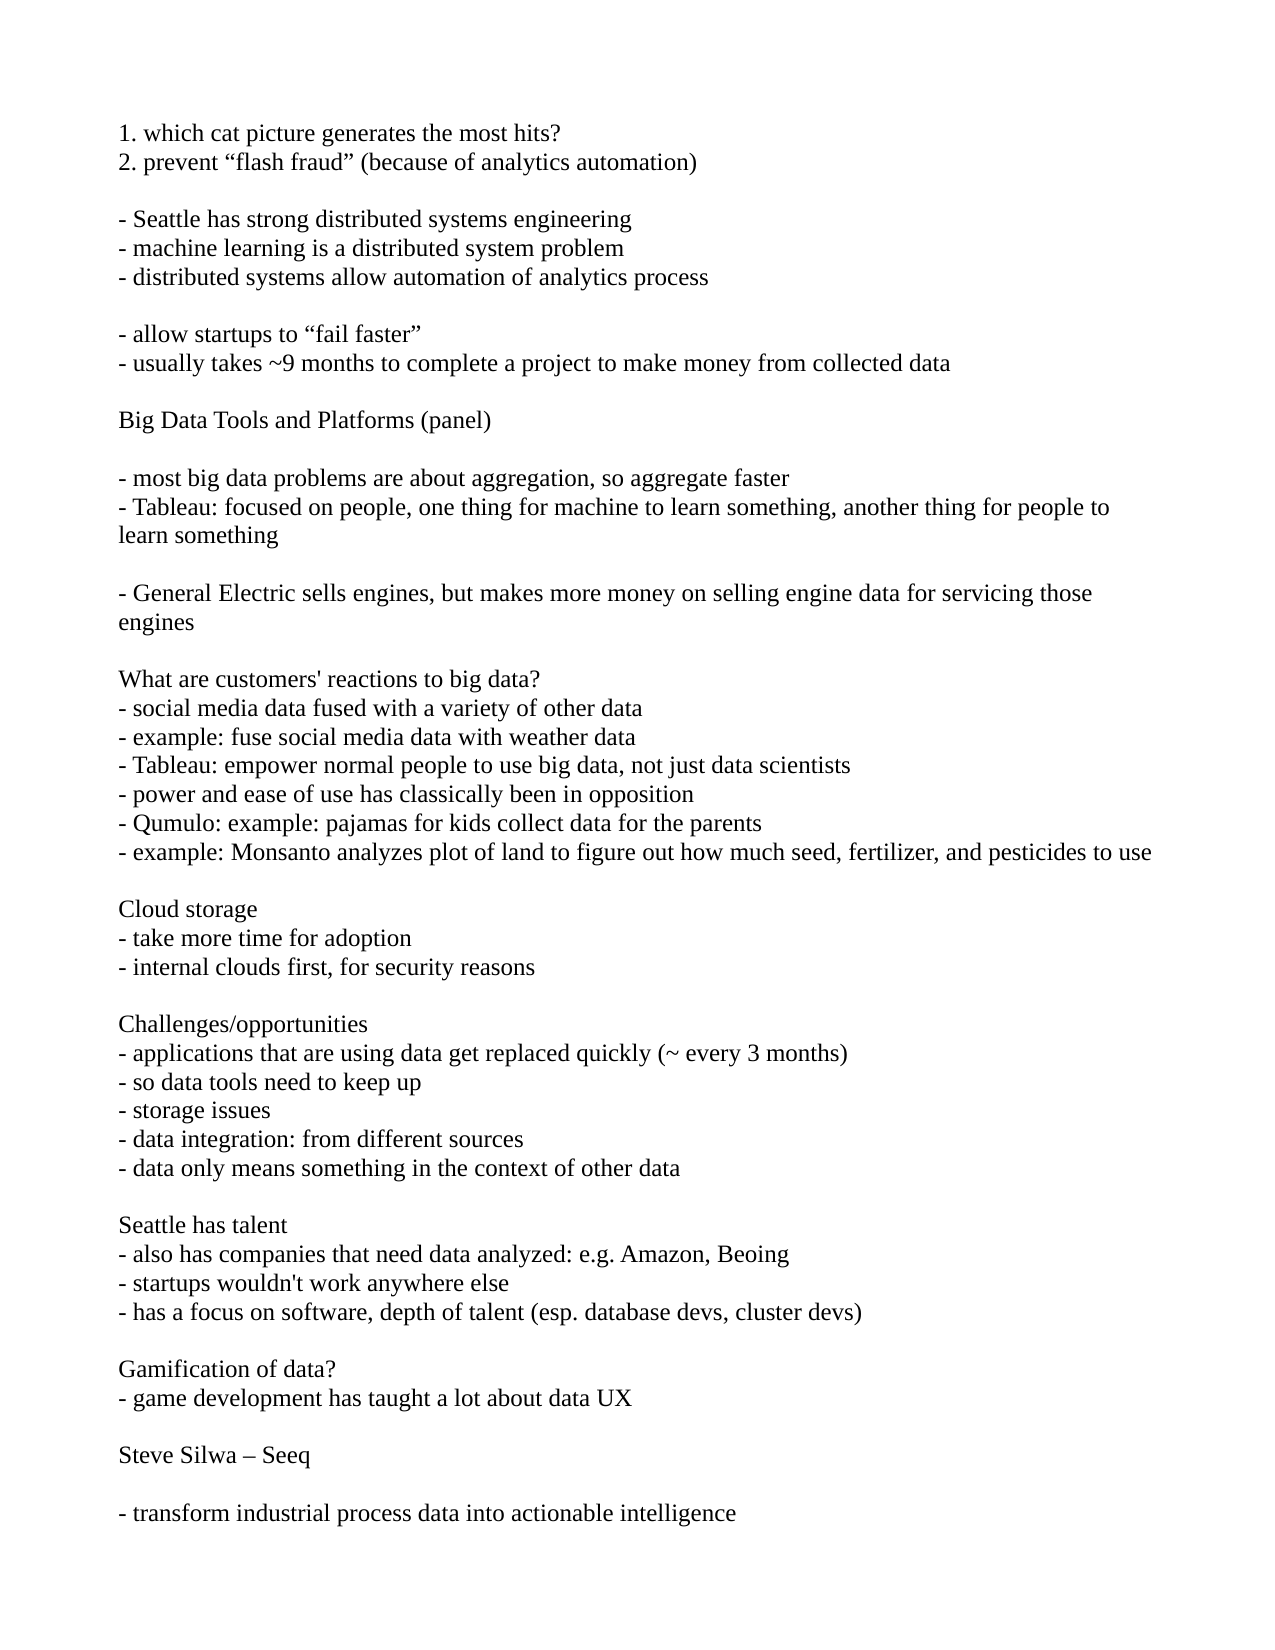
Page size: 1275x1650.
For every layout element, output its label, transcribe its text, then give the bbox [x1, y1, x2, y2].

text - storage issues [118, 1096, 1157, 1124]
text - Tableau: focused on people, one thing for machine to learn something, another thing for people to learn something [118, 492, 1157, 549]
text - applications that are using data get replaced quickly (~ every 3 months) [118, 1038, 1157, 1067]
text - transform industrial process data into actionable intelligence [118, 1498, 1157, 1527]
text - example: fuse social media data with weather data [118, 722, 1157, 751]
text 1. which cat picture generates the most hits? [118, 118, 1157, 147]
text - game development has taught a lot about data UX [118, 1383, 1157, 1412]
text - data only means something in the context of other data [118, 1153, 1157, 1182]
text - so data tools need to keep up [118, 1067, 1157, 1096]
text Challenges/opportunities [118, 1009, 1157, 1038]
text Big Data Tools and Platforms (panel) [118, 406, 1157, 434]
text - Qumulo: example: pajamas for kids collect data for the parents [118, 808, 1157, 837]
text Seattle has talent [118, 1211, 1157, 1239]
text - internal clouds first, for security reasons [118, 952, 1157, 981]
text - machine learning is a distributed system problem [118, 233, 1157, 262]
text Cloud storage [118, 894, 1157, 923]
text - most big data problems are about aggregation, so aggregate faster [118, 463, 1157, 492]
text - also has companies that need data analyzed: e.g. Amazon, Beoing [118, 1239, 1157, 1268]
text - allow startups to “fail faster” [118, 319, 1157, 348]
text - take more time for adoption [118, 923, 1157, 952]
text - General Electric sells engines, but makes more money on selling engine data for servicing those engines [118, 578, 1157, 636]
text - startups wouldn't work anywhere else [118, 1268, 1157, 1297]
text 2. prevent “flash fraud” (because of analytics automation) [118, 147, 1157, 176]
text Steve Silwa – Seeq [118, 1441, 1157, 1469]
text - data integration: from different sources [118, 1124, 1157, 1153]
text - Tableau: empower normal people to use big data, not just data scientists [118, 751, 1157, 779]
text - usually takes ~9 months to complete a project to make money from collected data [118, 348, 1157, 377]
text - power and ease of use has classically been in opposition [118, 779, 1157, 808]
text - has a focus on software, depth of talent (esp. database devs, cluster devs) [118, 1297, 1157, 1326]
text Gamification of data? [118, 1354, 1157, 1383]
text - example: Monsanto analyzes plot of land to figure out how much seed, fertilizer, and pesticides to use [118, 837, 1157, 866]
text - distributed systems allow automation of analytics process [118, 262, 1157, 291]
text - social media data fused with a variety of other data [118, 693, 1157, 722]
text - Seattle has strong distributed systems engineering [118, 204, 1157, 233]
text What are customers' reactions to big data? [118, 664, 1157, 693]
